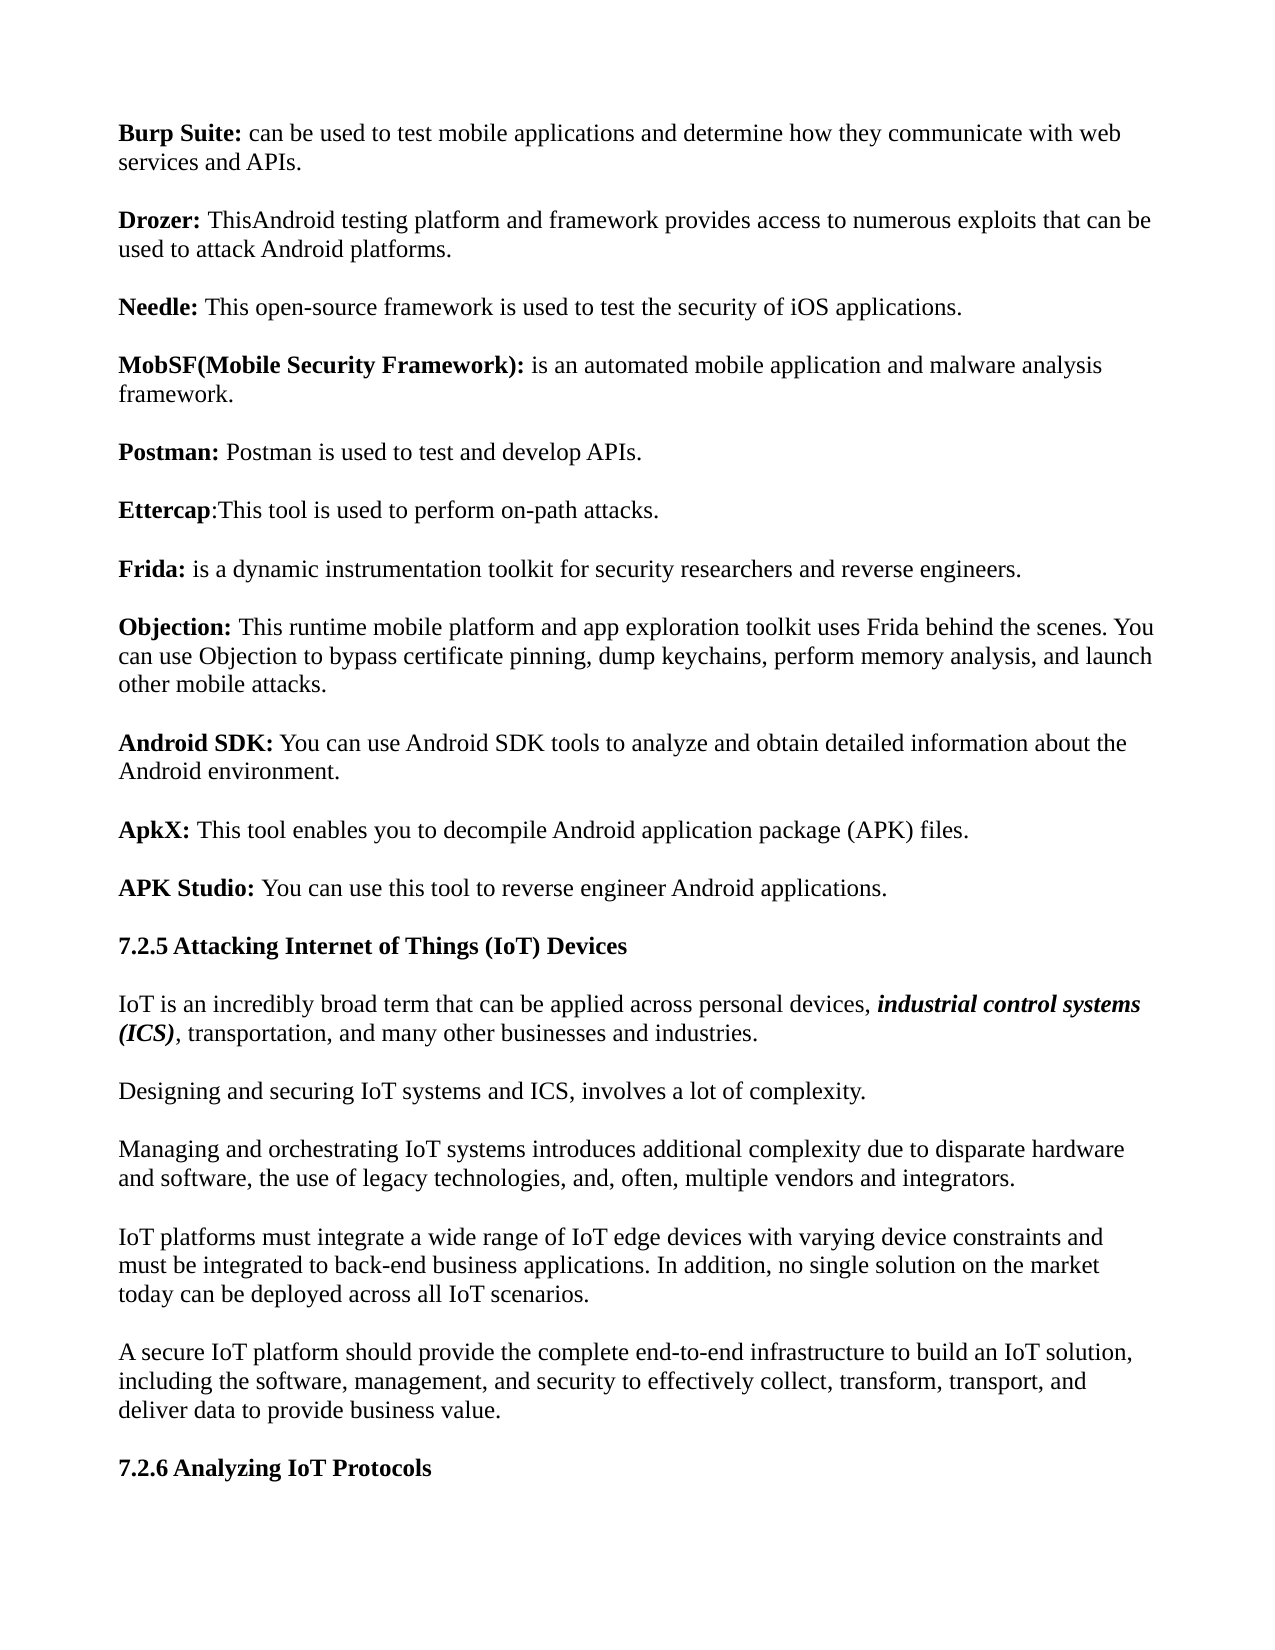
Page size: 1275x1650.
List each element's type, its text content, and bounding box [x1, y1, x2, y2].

text Postman: Postman is used to test and develop APIs. [118, 437, 1157, 466]
text Objection: This runtime mobile platform and app exploration toolkit uses Frida behind the scenes. You can use Objection to bypass certificate pinning, dump keychains, perform memory analysis, and launch other mobile attacks. [118, 612, 1157, 698]
text IoT is an incredibly broad term that can be applied across personal devices, industrial control systems (ICS), transportation, and many other businesses and industries. [118, 989, 1157, 1047]
text 7.2.5 Attacking Internet of Things (IoT) Devices [118, 931, 1157, 960]
text MobSF(Mobile Security Framework): is an automated mobile application and malware analysis framework. [118, 350, 1157, 408]
text Burp Suite: can be used to test mobile applications and determine how they communicate with web services and APIs. [118, 118, 1157, 176]
text IoT platforms must integrate a wide range of IoT edge devices with varying device constraints and must be integrated to back-end business applications. In addition, no single solution on the market today can be deployed across all IoT scenarios. [118, 1222, 1157, 1308]
text ApkX: This tool enables you to decompile Android application package (APK) files. [118, 815, 1157, 843]
text Designing and securing IoT systems and ICS, involves a lot of complexity. [118, 1076, 1157, 1105]
text 7.2.6 Analyzing IoT Protocols [118, 1453, 1157, 1482]
text APK Studio: You can use this tool to reverse engineer Android applications. [118, 873, 1157, 902]
text Managing and orchestrating IoT systems introduces additional complexity due to disparate hardware and software, the use of legacy technologies, and, often, multiple vendors and integrators. [118, 1134, 1157, 1192]
text Android SDK: You can use Android SDK tools to analyze and obtain detailed information about the Android environment. [118, 728, 1157, 785]
text Ettercap:This tool is used to perform on-path attacks. [118, 496, 1157, 524]
text Drozer: ThisAndroid testing platform and framework provides access to numerous exploits that can be used to attack Android platforms. [118, 205, 1157, 263]
text Needle: This open-source framework is used to test the security of iOS applications. [118, 292, 1157, 321]
text A secure IoT platform should provide the complete end-to-end infrastructure to build an IoT solution, including the software, management, and security to effectively collect, transform, transport, and deliver data to provide business value. [118, 1337, 1157, 1423]
text Frida: is a dynamic instrumentation toolkit for security researchers and reverse engineers. [118, 554, 1157, 582]
